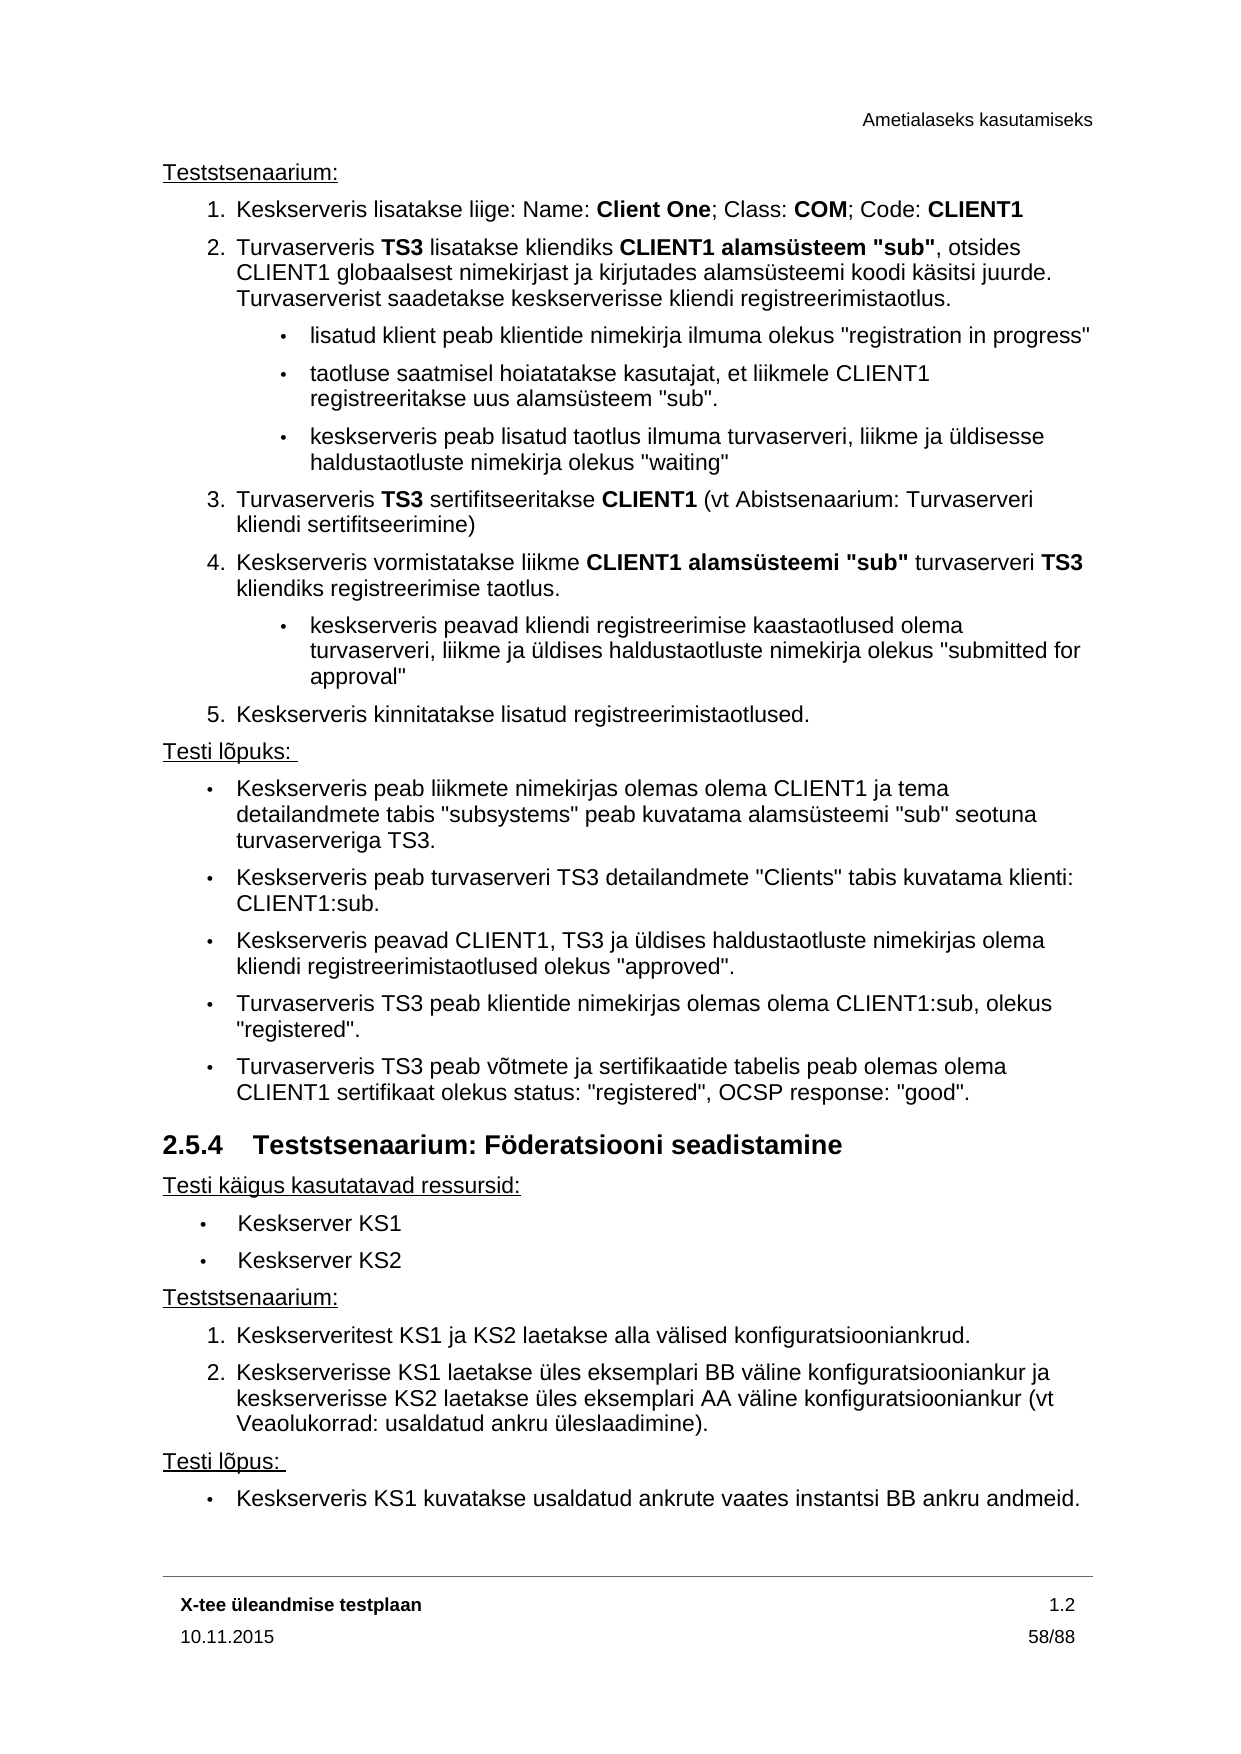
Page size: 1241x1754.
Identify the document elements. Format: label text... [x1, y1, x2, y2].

list Keskserveris lisatakse liige: Name: Client One; Class: COM; Code: CLIENT1 [207, 197, 1093, 223]
list lisatud klient peab klientide nimekirja ilmuma olekus "registration in progress" [280, 323, 1093, 349]
list keskserveris peavad kliendi registreerimise kaastaotlused olema turvaserveri, liikme ja üldises haldustaotluste nimekirja olekus "submitted for approval" [280, 613, 1093, 689]
list Turvaserveris TS3 peab võtmete ja sertifikaatide tabelis peab olemas olema CLIENT1 sertifikaat olekus status: "registered", OCSP response: "good". [207, 1054, 1093, 1105]
list Turvaserveris TS3 peab klientide nimekirjas olemas olema CLIENT1:sub, olekus "registered". [207, 991, 1093, 1042]
text Teststsenaarium: [162, 160, 1093, 185]
list keskserveris peab lisatud taotlus ilmuma turvaserveri, liikme ja üldisesse haldustaotluste nimekirja olekus "waiting" [280, 423, 1093, 475]
list Keskserverisse KS1 laetakse üles eksemplari BB väline konfiguratsiooniankur ja keskserverisse KS2 laetakse üles eksemplari AA väline konfiguratsiooniankur (vt Veaolukorrad: usaldatud ankru üleslaadimine). [207, 1360, 1093, 1437]
list Keskserveris vormistatakse liikme CLIENT1 alamsüsteemi "sub" turvaserveri TS3 kliendiks registreerimise taotlus. [207, 549, 1093, 601]
text Teststsenaarium: [162, 1285, 1093, 1311]
subtitle Teststsenaarium: Föderatsiooni seadistamine [162, 1130, 1093, 1160]
text Testi lõpus: [162, 1448, 1093, 1474]
list Keskserveris kinnitatakse lisatud registreerimistaotlused. [207, 701, 1093, 727]
list taotluse saatmisel hoiatatakse kasutajat, et liikmele CLIENT1 registreeritakse uus alamsüsteem "sub". [280, 361, 1093, 412]
list Keskserveritest KS1 ja KS2 laetakse alla välised konfiguratsiooniankrud. [207, 1322, 1093, 1348]
list Turvaserveris TS3 sertifitseeritakse CLIENT1 (vt Abistsenaarium: Turvaserveri kliendi sertifitseerimine) [207, 487, 1093, 538]
text Testi lõpuks: [162, 739, 1093, 764]
text Testi käigus kasutatavad ressursid: [162, 1173, 1093, 1198]
list Keskserveris KS1 kuvatakse usaldatud ankrute vaates instantsi BB ankru andmeid. [207, 1486, 1093, 1511]
list Keskserver KS2 [200, 1248, 1093, 1273]
list Keskserveris peavad CLIENT1, TS3 ja üldises haldustaotluste nimekirjas olema kliendi registreerimistaotlused olekus "approved". [207, 928, 1093, 979]
list Keskserveris peab liikmete nimekirjas olemas olema CLIENT1 ja tema detailandmete tabis "subsystems" peab kuvatama alamsüsteemi "sub" seotuna turvaserveriga TS3. [207, 776, 1093, 853]
list Keskserver KS1 [200, 1210, 1093, 1236]
list Turvaserveris TS3 lisatakse kliendiks CLIENT1 alamsüsteem "sub", otsides CLIENT1 globaalsest nimekirjast ja kirjutades alamsüsteemi koodi käsitsi juurde. Turvaserverist saadetakse keskserverisse kliendi registreerimistaotlus. [207, 234, 1093, 311]
list Keskserveris peab turvaserveri TS3 detailandmete "Clients" tabis kuvatama klienti: CLIENT1:sub. [207, 865, 1093, 916]
